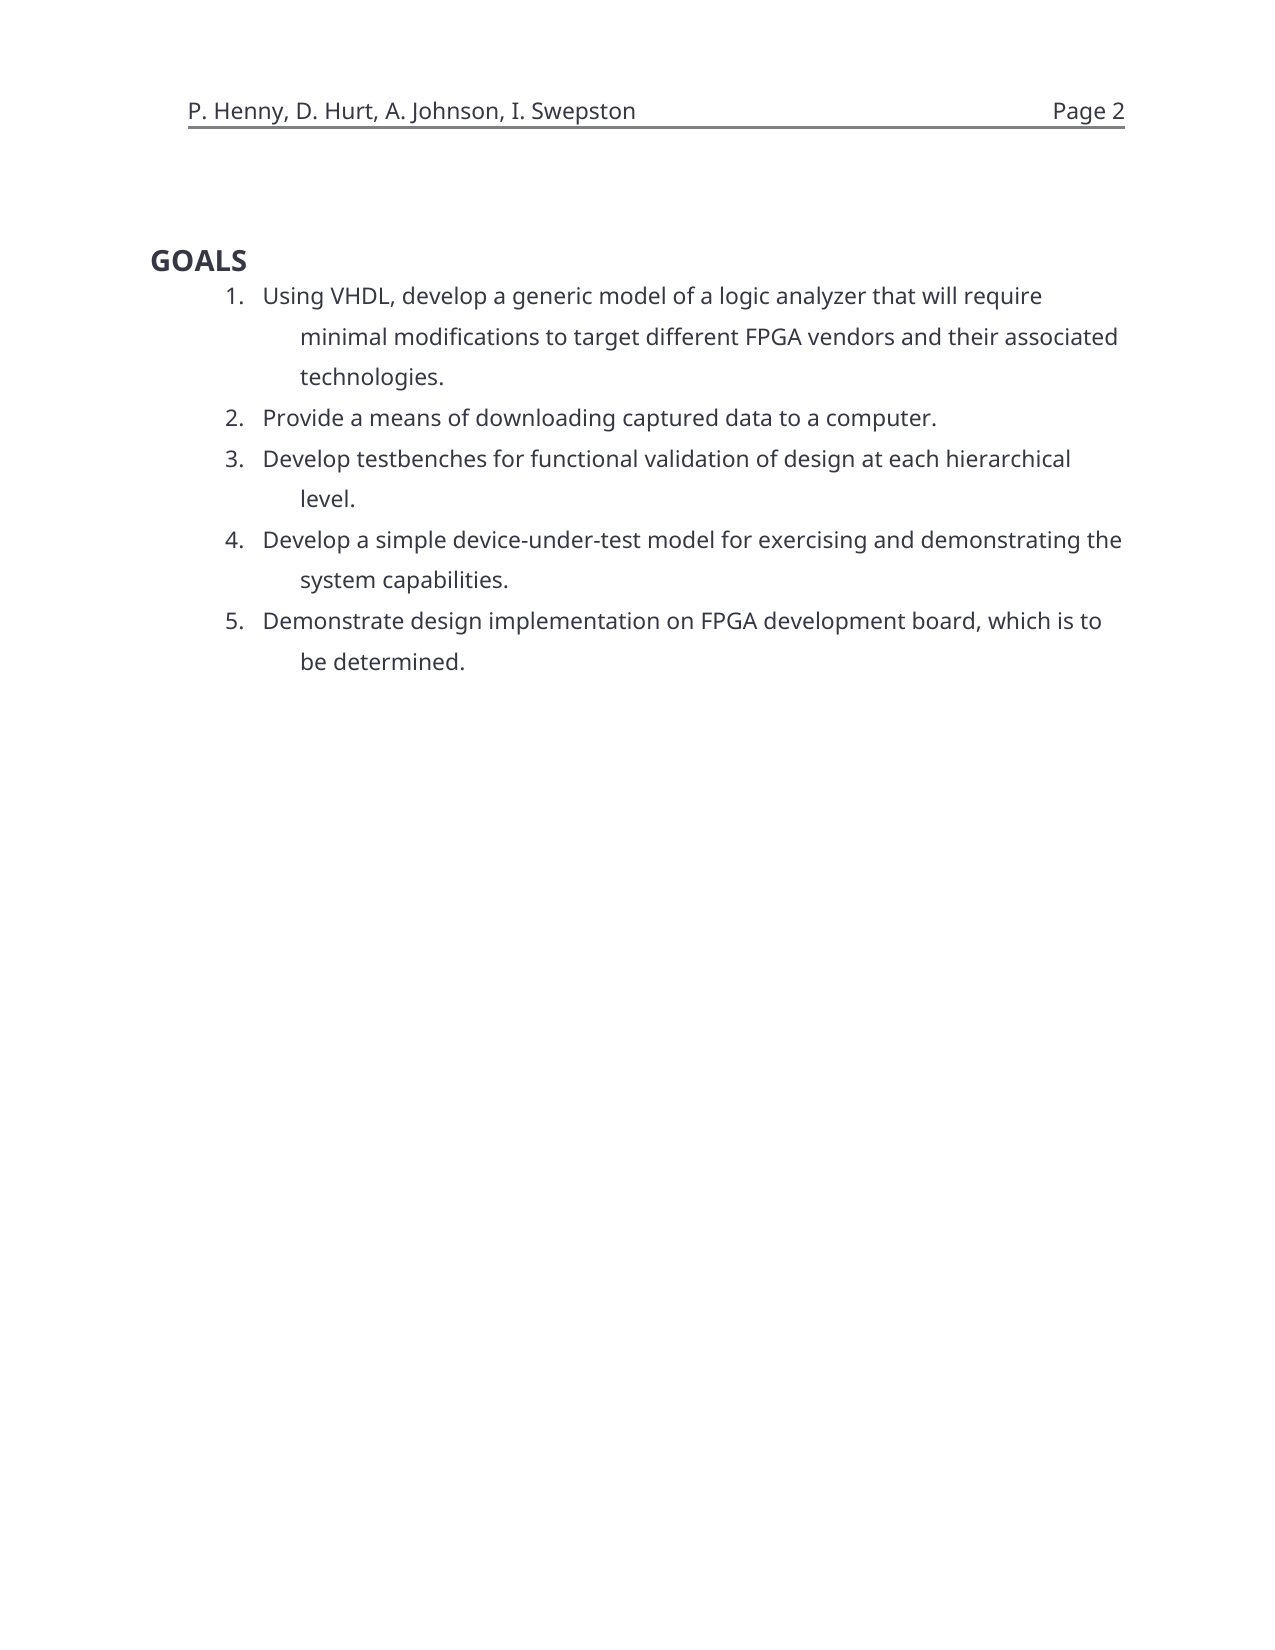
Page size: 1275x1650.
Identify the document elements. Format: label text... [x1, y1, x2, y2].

subtitle GOALS [150, 240, 1125, 280]
list Demonstrate design implementation on FPGA development board, which is to be determined. [225, 605, 1125, 677]
list Provide a means of downloading captured data to a computer. [225, 402, 1125, 433]
list Using VHDL, develop a generic model of a logic analyzer that will require minimal modifications to target different FPGA vendors and their associated technologies. [225, 280, 1125, 393]
list Develop a simple device-under-test model for exercising and demonstrating the system capabilities. [225, 524, 1125, 596]
list Develop testbenches for functional validation of design at each hierarchical level. [225, 443, 1125, 514]
